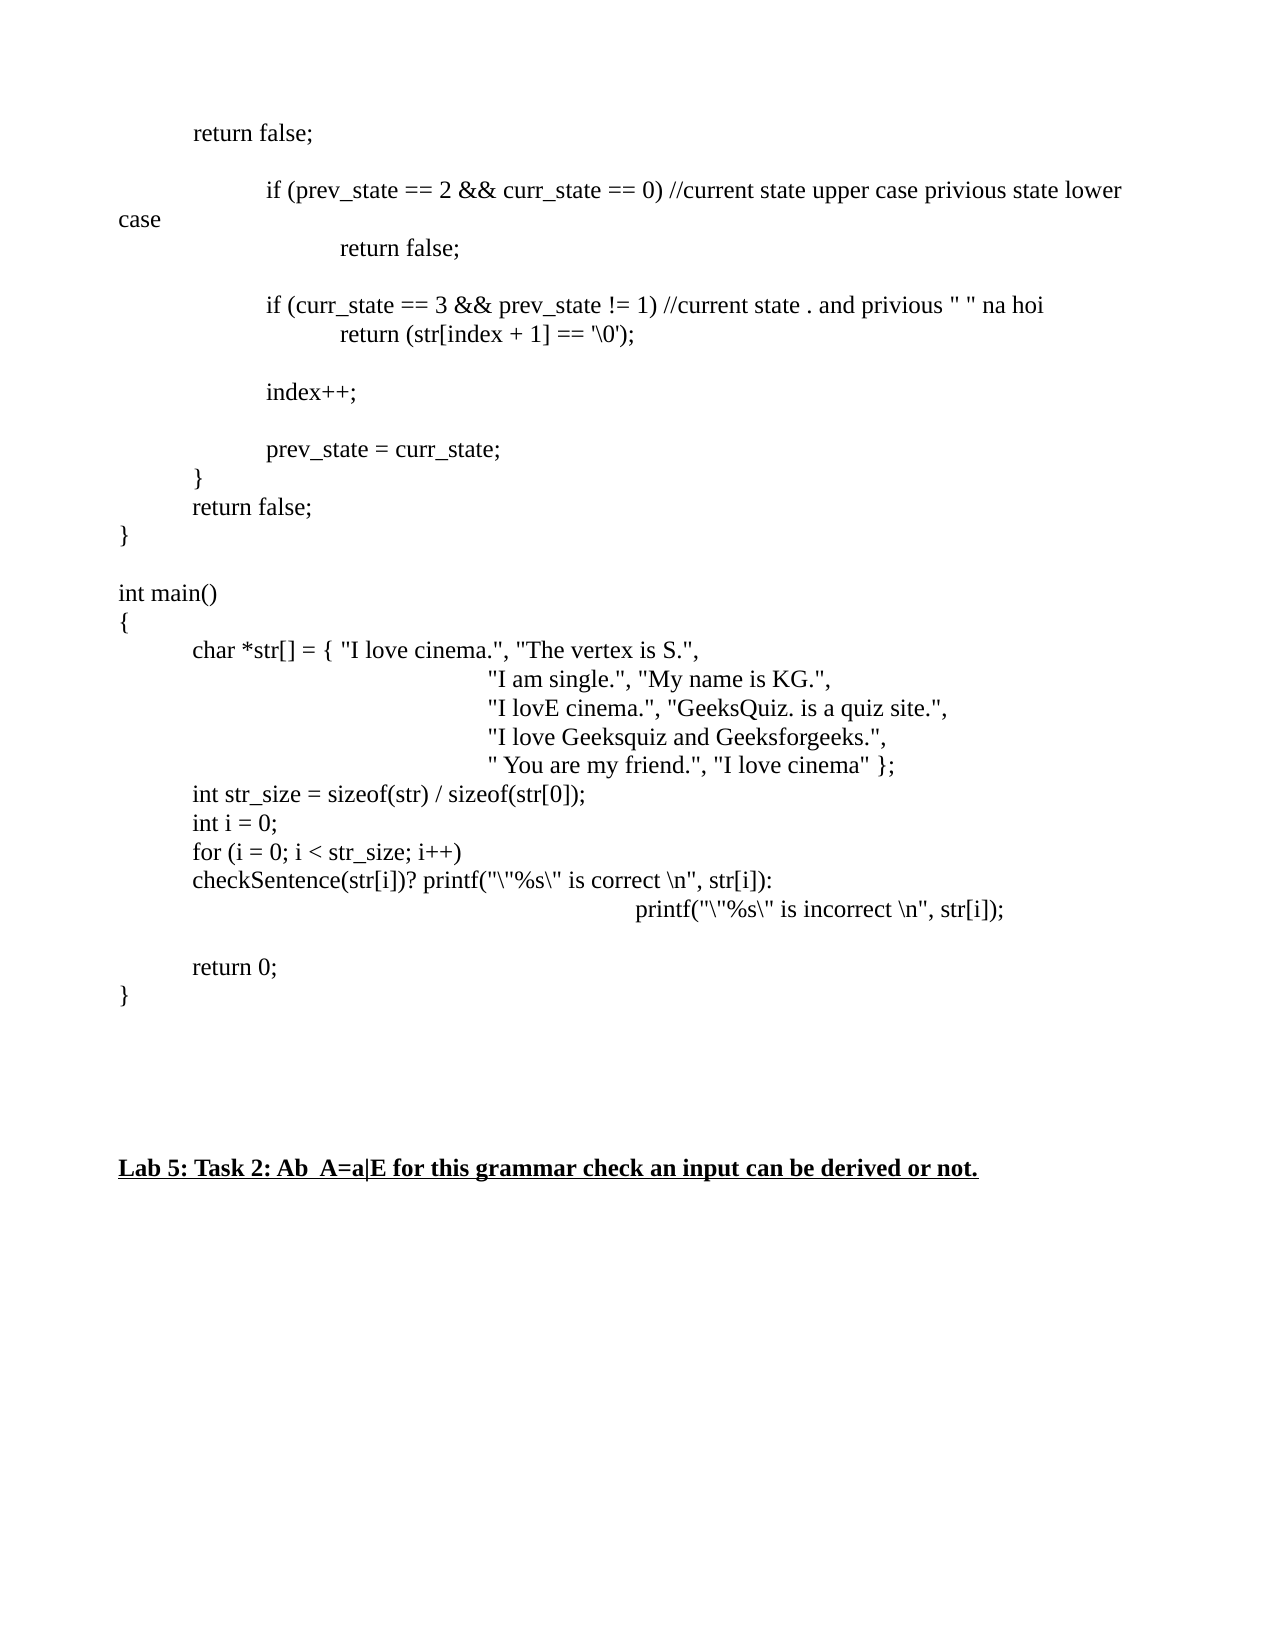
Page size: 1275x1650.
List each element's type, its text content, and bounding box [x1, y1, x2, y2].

text int i = 0; [118, 808, 1157, 837]
text return false; [118, 492, 1157, 521]
text return false; [118, 118, 1157, 147]
text "I lovE cinema.", "GeeksQuiz. is a quiz site.", [118, 693, 1157, 722]
text { [118, 607, 1157, 636]
text if (curr_state == 3 && prev_state != 1) //current state . and privious " " na hoi [118, 291, 1157, 319]
text for (i = 0; i < str_size; i++) [118, 837, 1157, 866]
text index++; [118, 377, 1157, 406]
text "I love Geeksquiz and Geeksforgeeks.", [118, 722, 1157, 751]
text printf("\"%s\" is incorrect \n", str[i]); [118, 894, 1157, 923]
text Lab 5: Task 2: Ab A=a|E for this grammar check an input can be derived or not. [118, 1153, 1157, 1182]
text if (prev_state == 2 && curr_state == 0) //current state upper case privious state lower case [118, 176, 1157, 233]
text } [118, 463, 1157, 492]
text checkSentence(str[i])? printf("\"%s\" is correct \n", str[i]): [118, 866, 1157, 894]
text "I am single.", "My name is KG.", [118, 664, 1157, 693]
text return false; [118, 233, 1157, 262]
text return (str[index + 1] == '\0'); [118, 319, 1157, 348]
text } [118, 981, 1157, 1009]
text } [118, 521, 1157, 549]
text prev_state = curr_state; [118, 434, 1157, 463]
text char *str[] = { "I love cinema.", "The vertex is S.", [118, 636, 1157, 664]
text int str_size = sizeof(str) / sizeof(str[0]); [118, 779, 1157, 808]
text int main() [118, 578, 1157, 607]
text return 0; [118, 952, 1157, 981]
text " You are my friend.", "I love cinema" }; [118, 751, 1157, 779]
